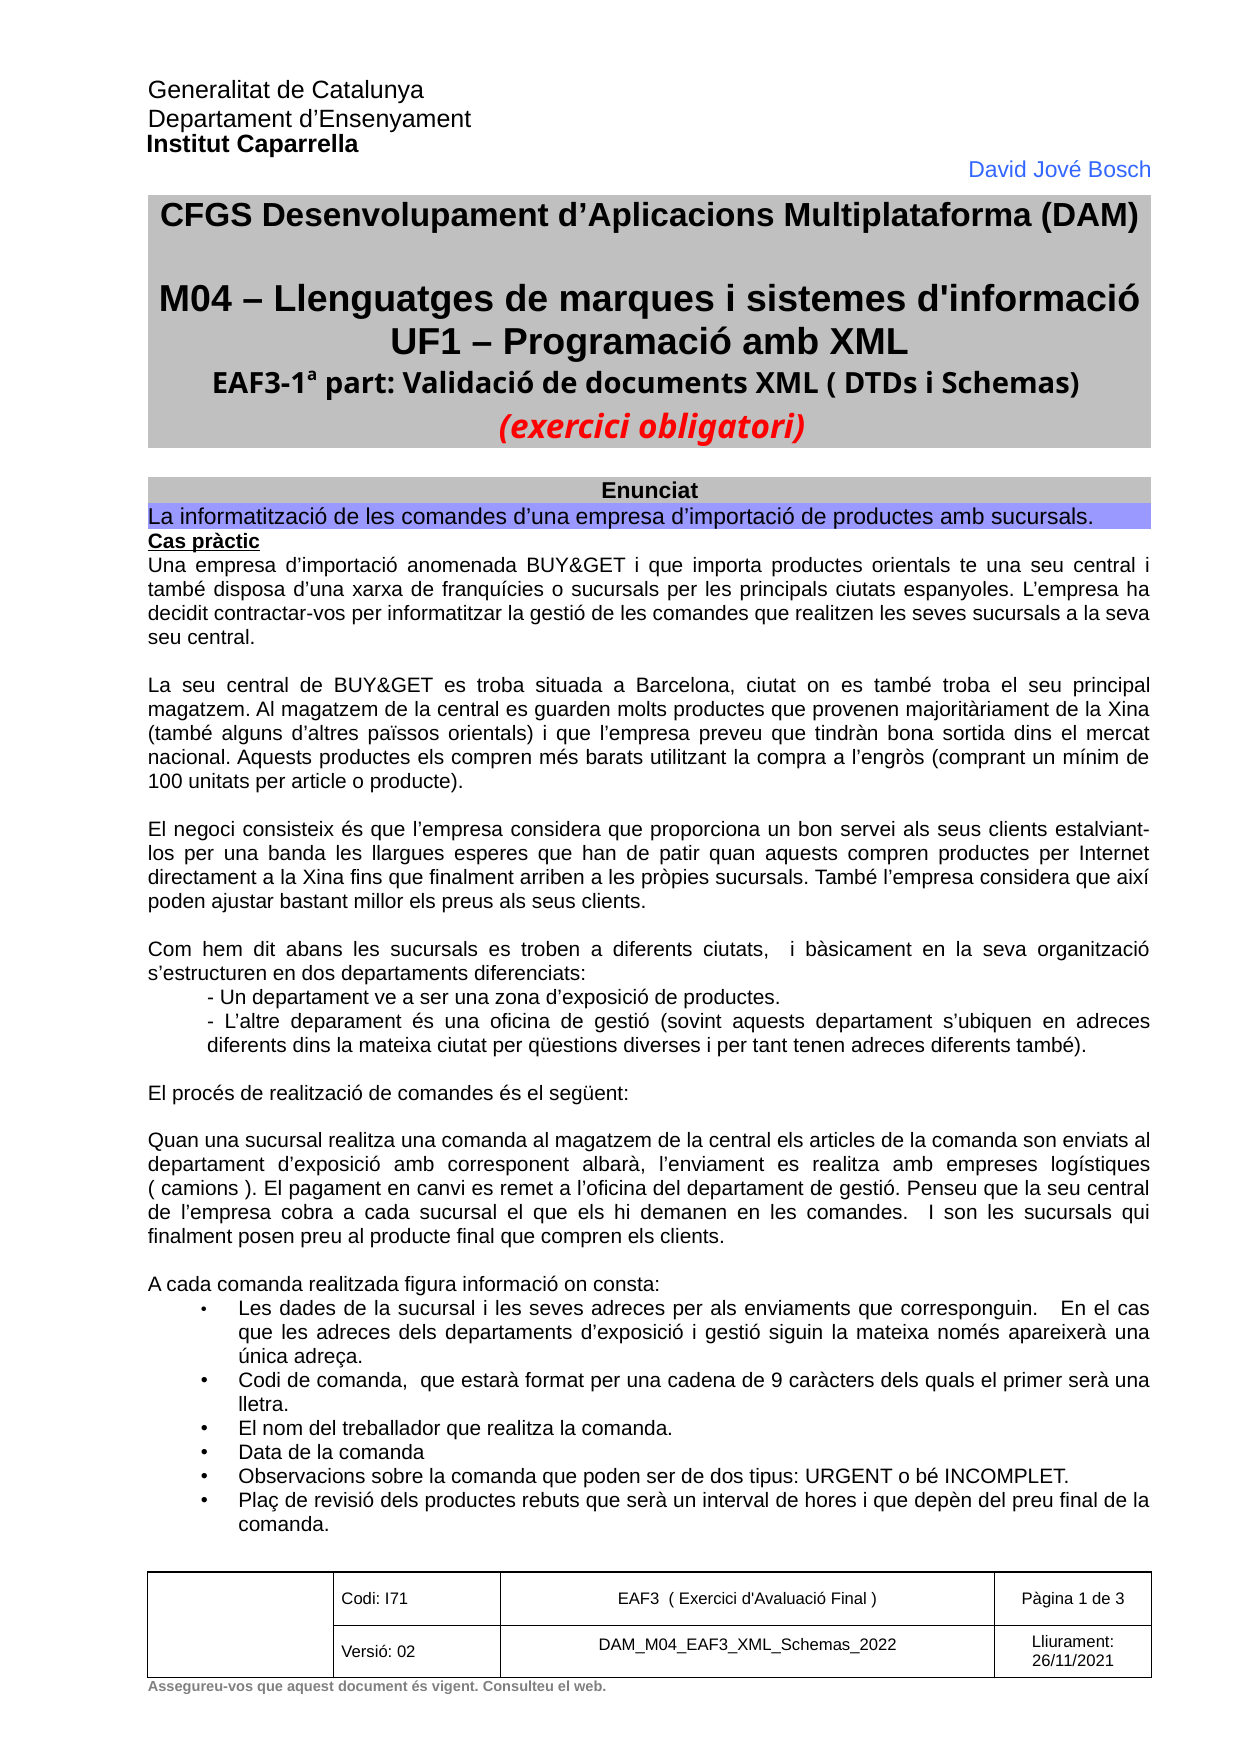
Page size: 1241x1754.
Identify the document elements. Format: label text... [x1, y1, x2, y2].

text El negoci consisteix és que l’empresa considera que proporciona un bon servei als seus clients estalviant-los per una banda les llargues esperes que han de patir quan aquests compren productes per Internet directament a la Xina fins que finalment arriben a les pròpies sucursals. També l’empresa considera que així poden ajustar bastant millor els preus als seus clients. [148, 817, 1151, 913]
subtitle M04 – Llenguatges de marques i sistemes d'informació [148, 276, 1151, 319]
text Quan una sucursal realitza una comanda al magatzem de la central els articles de la comanda son enviats al departament d’exposició amb corresponent albarà, l’enviament es realitza amb empreses logístiques ( camions ). El pagament en canvi es remet a l’oficina del departament de gestió. Penseu que la seu central de l’empresa cobra a cada sucursal el que els hi demanen en les comandes. I son les sucursals qui finalment posen preu al producte final que compren els clients. [148, 1128, 1151, 1248]
text A cada comanda realitzada figura informació on consta: [148, 1272, 1151, 1296]
text Una empresa d’importació anomenada BUY&GET i que importa productes orientals te una seu central i també disposa d’una xarxa de franquícies o sucursals per les principals ciutats espanyoles. L’empresa ha decidit contractar-vos per informatitzar la gestió de les comandes que realitzen les seves sucursals a la seva seu central. [148, 553, 1151, 649]
text Cas pràctic [148, 529, 1151, 553]
text Enunciat [148, 477, 1151, 503]
text La informatització de les comandes d’una empresa d’importació de productes amb sucursals. [148, 503, 1151, 529]
list Codi de comanda, que estarà format per una cadena de 9 caràcters dels quals el primer serà una lletra. [201, 1368, 1151, 1416]
list - L’altre deparament és una oficina de gestió (sovint aquests departament s’ubiquen en adreces diferents dins la mateixa ciutat per qüestions diverses i per tant tenen adreces diferents també). [207, 1008, 1151, 1056]
list El nom del treballador que realitza la comanda. [201, 1416, 1151, 1440]
text El procés de realització de comandes és el següent: [148, 1080, 1151, 1104]
text (exercici obligatori) [148, 402, 1151, 448]
text La seu central de BUY&GET es troba situada a Barcelona, ciutat on es també troba el seu principal magatzem. Al magatzem de la central es guarden molts productes que provenen majoritàriament de la Xina (també alguns d’altres païssos orientals) i que l’empresa preveu que tindràn bona sortida dins el mercat nacional. Aquests productes els compren més barats utilitzant la compra a l’engròs (comprant un mínim de 100 unitats per article o producte). [148, 673, 1151, 793]
text Com hem dit abans les sucursals es troben a diferents ciutats, i bàsicament en la seva organització s’estructuren en dos departaments diferenciats: [148, 937, 1151, 984]
list - Un departament ve a ser una zona d’exposició de productes. [207, 984, 1151, 1008]
list Plaç de revisió dels productes rebuts que serà un interval de hores i que depèn del preu final de la comanda. [201, 1488, 1151, 1536]
subtitle CFGS Desenvolupament d’Aplicacions Multiplataforma (DAM) [148, 195, 1151, 233]
text EAF3-1a part: Validació de documents XML ( DTDs i Schemas) [148, 363, 1151, 402]
subtitle UF1 – Programació amb XML [148, 319, 1151, 363]
list Observacions sobre la comanda que poden ser de dos tipus: URGENT o bé INCOMPLET. [201, 1464, 1151, 1488]
list Les dades de la sucursal i les seves adreces per als enviaments que corresponguin. En el cas que les adreces dels departaments d’exposició i gestió siguin la mateixa només apareixerà una única adreça. [201, 1296, 1151, 1368]
list Data de la comanda [201, 1440, 1151, 1464]
